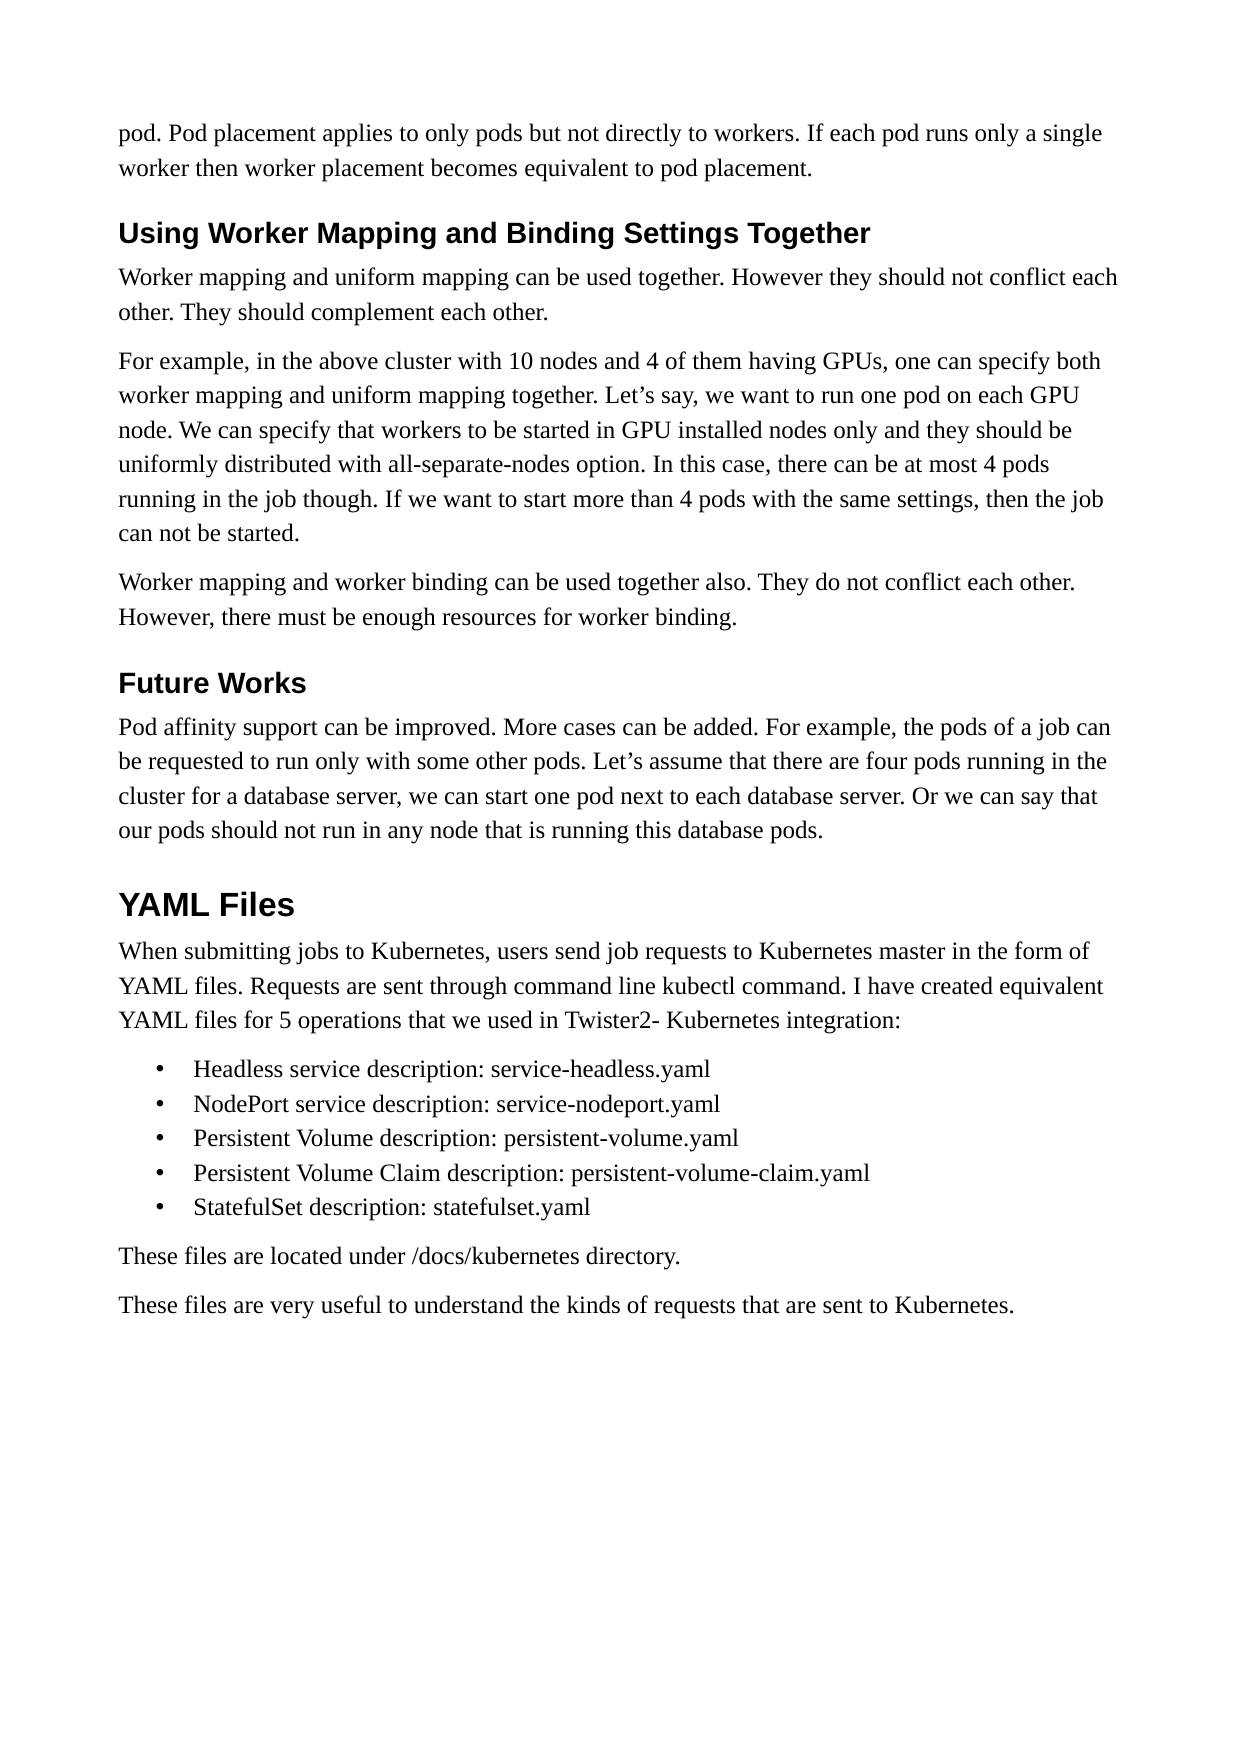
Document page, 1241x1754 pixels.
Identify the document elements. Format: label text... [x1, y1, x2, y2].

list Headless service description: service-headless.yaml [156, 1054, 1122, 1083]
subtitle Using Worker Mapping and Binding Settings Together [118, 216, 1122, 250]
list Persistent Volume Claim description: persistent-volume-claim.yaml [156, 1158, 1122, 1187]
text Worker mapping and uniform mapping can be used together. However they should not conflict each other. They should complement each other. [118, 262, 1122, 326]
list StatefulSet description: statefulset.yaml [156, 1192, 1122, 1221]
subtitle Future Works [118, 666, 1122, 699]
text These files are located under /docs/kubernetes directory. [118, 1241, 1122, 1270]
text Worker mapping and worker binding can be used together also. They do not conflict each other. However, there must be enough resources for worker binding. [118, 567, 1122, 631]
text pod. Pod placement applies to only pods but not directly to workers. If each pod runs only a single worker then worker placement becomes equivalent to pod placement. [118, 118, 1122, 181]
text These files are very useful to understand the kinds of requests that are sent to Kubernetes. [118, 1290, 1122, 1319]
text Pod affinity support can be improved. More cases can be added. For example, the pods of a job can be requested to run only with some other pods. Let’s assume that there are four pods running in the cluster for a database server, we can start one pod next to each database server. Or we can say that our pods should not run in any node that is running this database pods. [118, 712, 1122, 844]
text For example, in the above cluster with 10 nodes and 4 of them having GPUs, one can specify both worker mapping and uniform mapping together. Let’s say, we want to run one pod on each GPU node. We can specify that workers to be started in GPU installed nodes only and they should be uniformly distributed with all-separate-nodes option. In this case, there can be at most 4 pods running in the job though. If we want to start more than 4 pods with the same settings, then the job can not be started. [118, 346, 1122, 547]
list NodePort service description: service-nodeport.yaml [156, 1089, 1122, 1118]
list Persistent Volume description: persistent-volume.yaml [156, 1123, 1122, 1152]
text When submitting jobs to Kubernetes, users send job requests to Kubernetes master in the form of YAML files. Requests are sent through command line kubectl command. I have created equivalent YAML files for 5 operations that we used in Twister2- Kubernetes integration: [118, 936, 1122, 1034]
subtitle YAML Files [118, 885, 1122, 924]
